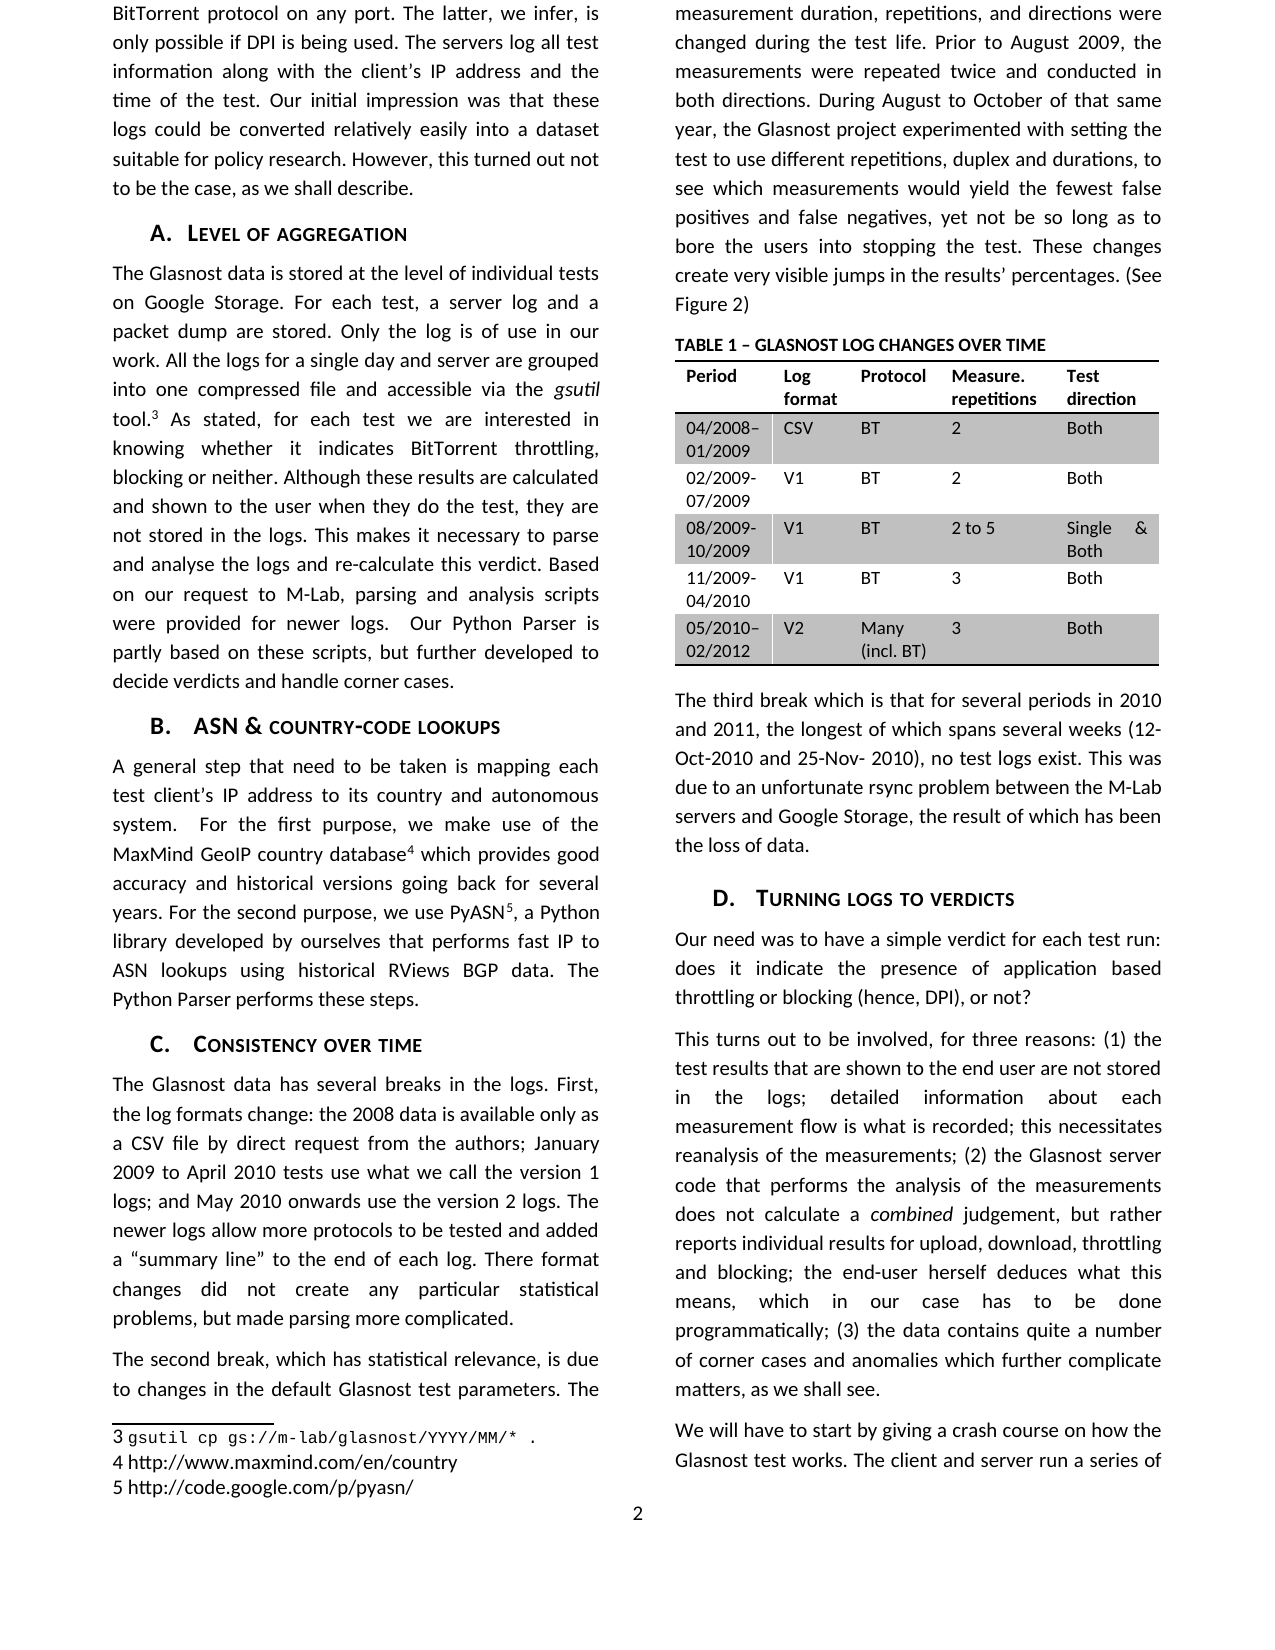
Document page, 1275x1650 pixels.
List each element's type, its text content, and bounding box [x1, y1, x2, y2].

table_cell Both [1055, 414, 1159, 464]
table_cell Single & Both [1055, 514, 1159, 564]
table_header Log format [773, 362, 849, 412]
subtitle ASN & country-code lookups [150, 710, 600, 741]
table_cell 2 [940, 414, 1055, 464]
table_cell BT [849, 514, 940, 564]
text A general step that need to be taken is mapping each test client’s IP address to its country and autonomous system. For the first purpose, we make use of the MaxMind GeoIP country database which provides good accuracy and historical versions going back for several years. For the second purpose, we use PyASN, a Python library developed by ourselves that performs fast IP to ASN lookups using historical RViews BGP data. The Python Parser performs these steps. [112, 753, 600, 1012]
table_cell 08/2009-10/2009 [675, 514, 772, 564]
table_cell 2 to 5 [940, 514, 1055, 564]
table_cell BT [849, 464, 940, 514]
text http://www.maxmind.com/en/country [112, 1449, 600, 1474]
table_cell BT [849, 414, 940, 464]
table_cell V1 [773, 464, 849, 514]
table_header Protocol [849, 362, 940, 412]
table_header Test direction [1055, 362, 1159, 412]
text gsutil cp gs://m-lab/glasnost/YYYY/MM/* . [112, 1424, 600, 1449]
table_cell 05/2010– 02/2012 [675, 614, 772, 664]
table_cell Both [1055, 564, 1159, 614]
text http://code.google.com/p/pyasn/ [112, 1474, 600, 1500]
table_header Period [675, 362, 772, 412]
table_cell Both [1055, 614, 1159, 664]
table_header Measure. repetitions [940, 362, 1055, 412]
subtitle Level of aggregation [150, 217, 600, 247]
table_cell 2 [940, 464, 1055, 514]
text The third break which is that for several periods in 2010 and 2011, the longest of which spans several weeks (12-Oct-2010 and 25-Nov- 2010), no test logs exist. This was due to an unfortunate rsync problem between the M-Lab servers and Google Storage, the result of which has been the loss of data. [675, 687, 1162, 858]
table_cell 04/2008– 01/2009 [675, 414, 772, 464]
table_cell 3 [940, 564, 1055, 614]
text This turns out to be involved, for three reasons: (1) the test results that are shown to the end user are not stored in the logs; detailed information about each measurement flow is what is recorded; this necessitates reanalysis of the measurements; (2) the Glasnost server code that performs the analysis of the measurements does not calculate a combined judgement, but rather reports individual results for upload, download, throttling and blocking; the end-user herself deduces what this means, which in our case has to be done programmatically; (3) the data contains quite a number of corner cases and anomalies which further complicate matters, as we shall see. [675, 1026, 1162, 1401]
table_cell BT [849, 564, 940, 614]
subtitle Consistency over time [150, 1028, 600, 1059]
table_cell Many (incl. BT) [849, 614, 940, 664]
text BitTorrent protocol on any port. The latter, we infer, is only possible if DPI is being used. The servers log all test information along with the client’s IP address and the time of the test. Our initial impression was that these logs could be converted relatively easily into a dataset suitable for policy research. However, this turned out not to be the case, as we shall describe. [112, 0, 600, 200]
table_cell V1 [773, 564, 849, 614]
text measurement duration, repetitions, and directions were changed during the test life. Prior to August 2009, the measurements were repeated twice and conducted in both directions. During August to October of that same year, the Glasnost project experimented with setting the test to use different repetitions, duplex and durations, to see which measurements would yield the fewest false positives and false negatives, yet not be so long as to bore the users into stopping the test. These changes create very visible jumps in the results’ percentages. (See Figure 2) [675, 0, 1162, 317]
table_cell V1 [773, 514, 849, 564]
text The Glasnost data has several breaks in the logs. First, the log formats change: the 2008 data is available only as a CSV file by direct request from the authors; January 2009 to April 2010 tests use what we call the version 1 logs; and May 2010 onwards use the version 2 logs. The newer logs allow more protocols to be tested and added a “summary line” to the end of each log. There format changes did not create any particular statistical problems, but made parsing more complicated. [112, 1072, 600, 1330]
subtitle Turning logs to verdicts [712, 883, 1162, 913]
text We will have to start by giving a crash course on how the Glasnost test works. The client and server run a series of [675, 1418, 1162, 1472]
table_cell V2 [773, 614, 849, 664]
table_cell 11/2009-04/2010 [675, 564, 772, 614]
table_cell 3 [940, 614, 1055, 664]
text Our need was to have a simple verdict for each test run: does it indicate the presence of application based throttling or blocking (hence, DPI), or not? [675, 926, 1162, 1010]
text The Glasnost data is stored at the level of individual tests on Google Storage. For each test, a server log and a packet dump are stored. Only the log is of use in our work. All the logs for a single day and server are grouped into one compressed file and accessible via the gsutil tool. As stated, for each test we are interested in knowing whether it indicates BitTorrent throttling, blocking or neither. Although these results are calculated and shown to the user when they do the test, they are not stored in the logs. This makes it necessary to parse and analyse the logs and re-calculate this verdict. Based on our request to M-Lab, parsing and analysis scripts were provided for newer logs. Our Python Parser is partly based on these scripts, but further developed to decide verdicts and handle corner cases. [112, 260, 600, 694]
table_cell CSV [773, 414, 849, 464]
text Table 1 – Glasnost log changes over time [675, 333, 1162, 356]
table_cell Both [1055, 464, 1159, 514]
text The second break, which has statistical relevance, is due to changes in the default Glasnost test parameters. The [112, 1347, 600, 1401]
table_cell 02/2009-07/2009 [675, 464, 772, 514]
